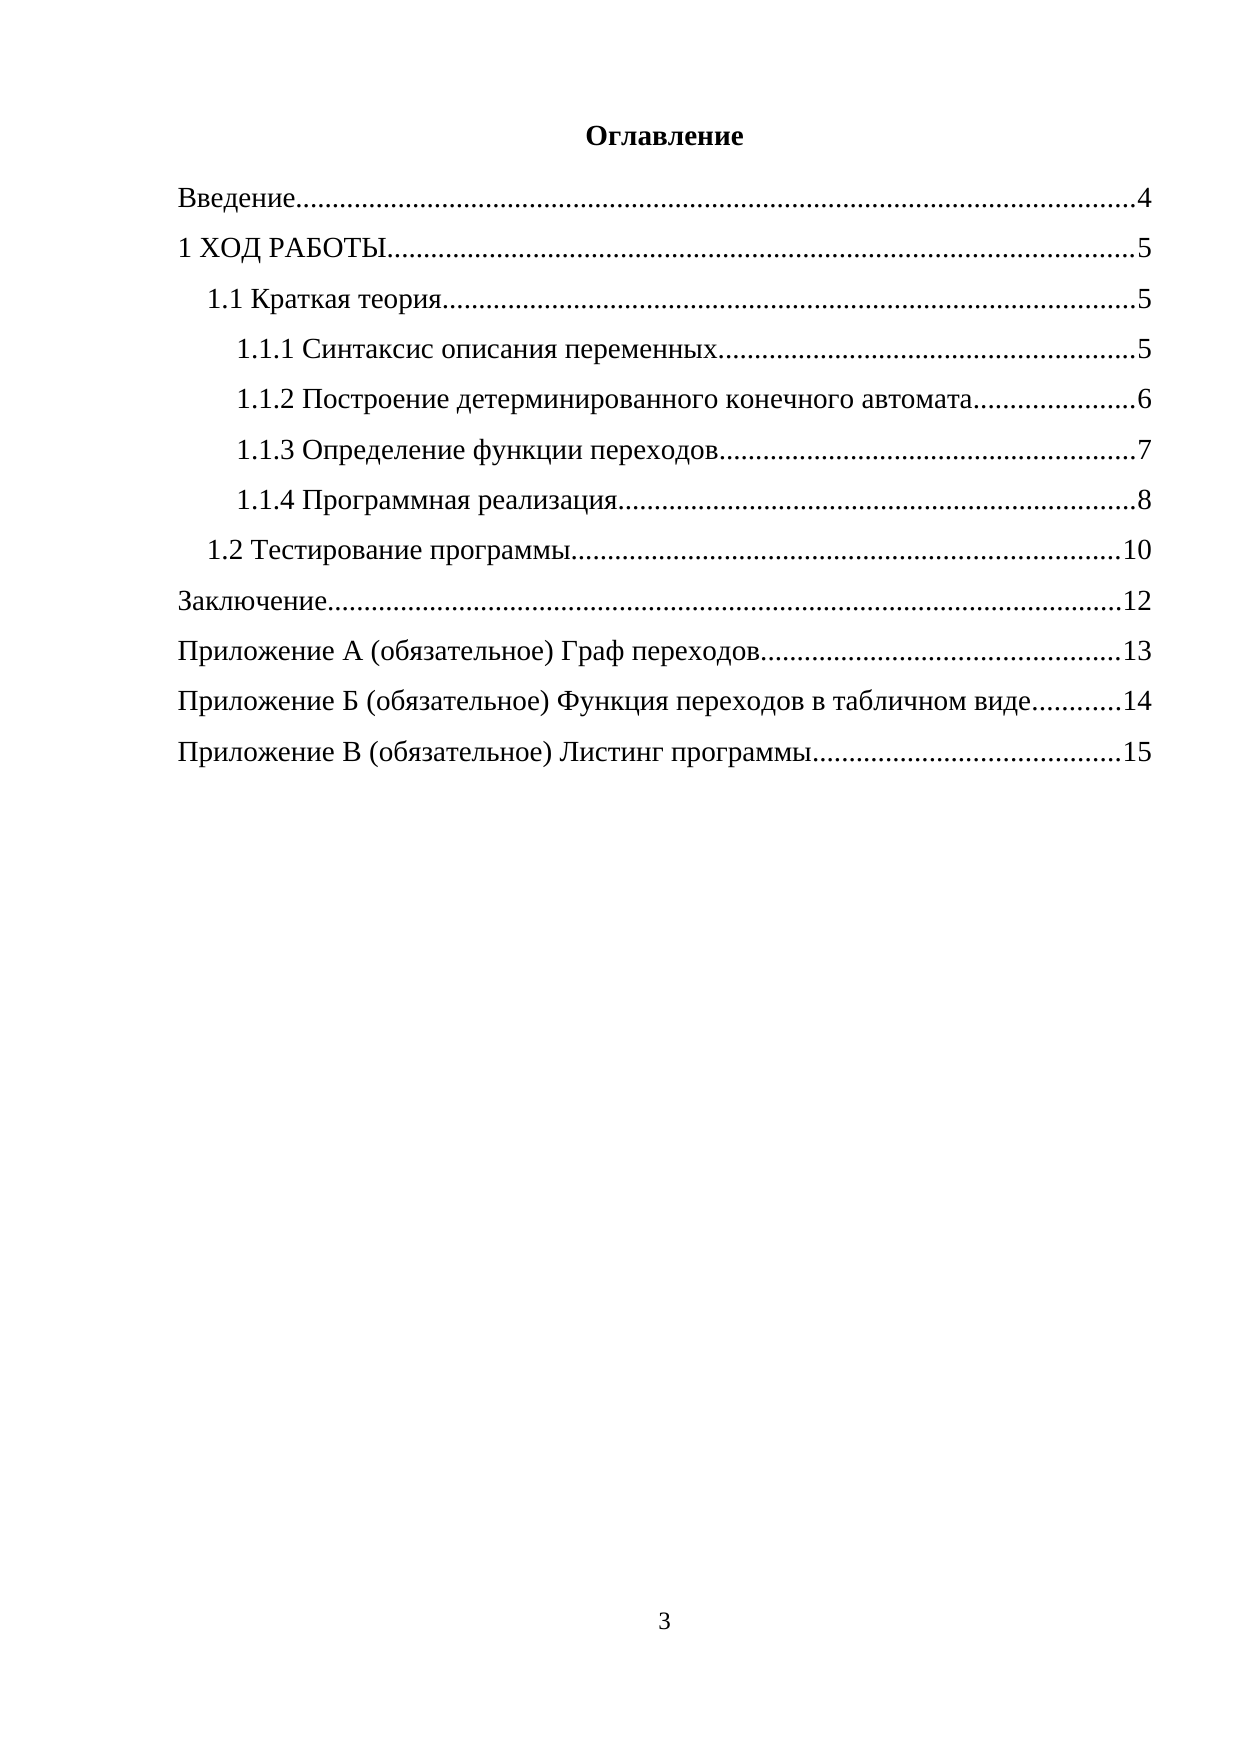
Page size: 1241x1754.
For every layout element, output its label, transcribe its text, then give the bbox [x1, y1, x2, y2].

text 1.1 Краткая теория 5 [207, 281, 1152, 314]
text Заключение 12 [177, 583, 1152, 616]
text 1 ХОД РАБОТЫ 5 [177, 231, 1152, 264]
text 1.1.3 Определение функции переходов 7 [236, 432, 1152, 465]
text 1.1.2 Построение детерминированного конечного автомата 6 [236, 381, 1152, 415]
text Приложение В (обязательное) Листинг программы 15 [177, 734, 1152, 767]
text 1.2 Тестирование программы 10 [207, 532, 1152, 566]
subtitle Оглавление [177, 118, 1152, 152]
text 1.1.4 Программная реализация 8 [236, 482, 1152, 516]
text Введение 4 [177, 180, 1152, 214]
text Приложение А (обязательное) Граф переходов 13 [177, 633, 1152, 667]
text Приложение Б (обязательное) Функция переходов в табличном виде 14 [177, 683, 1152, 717]
text 1.1.1 Синтаксис описания переменных 5 [236, 331, 1152, 365]
